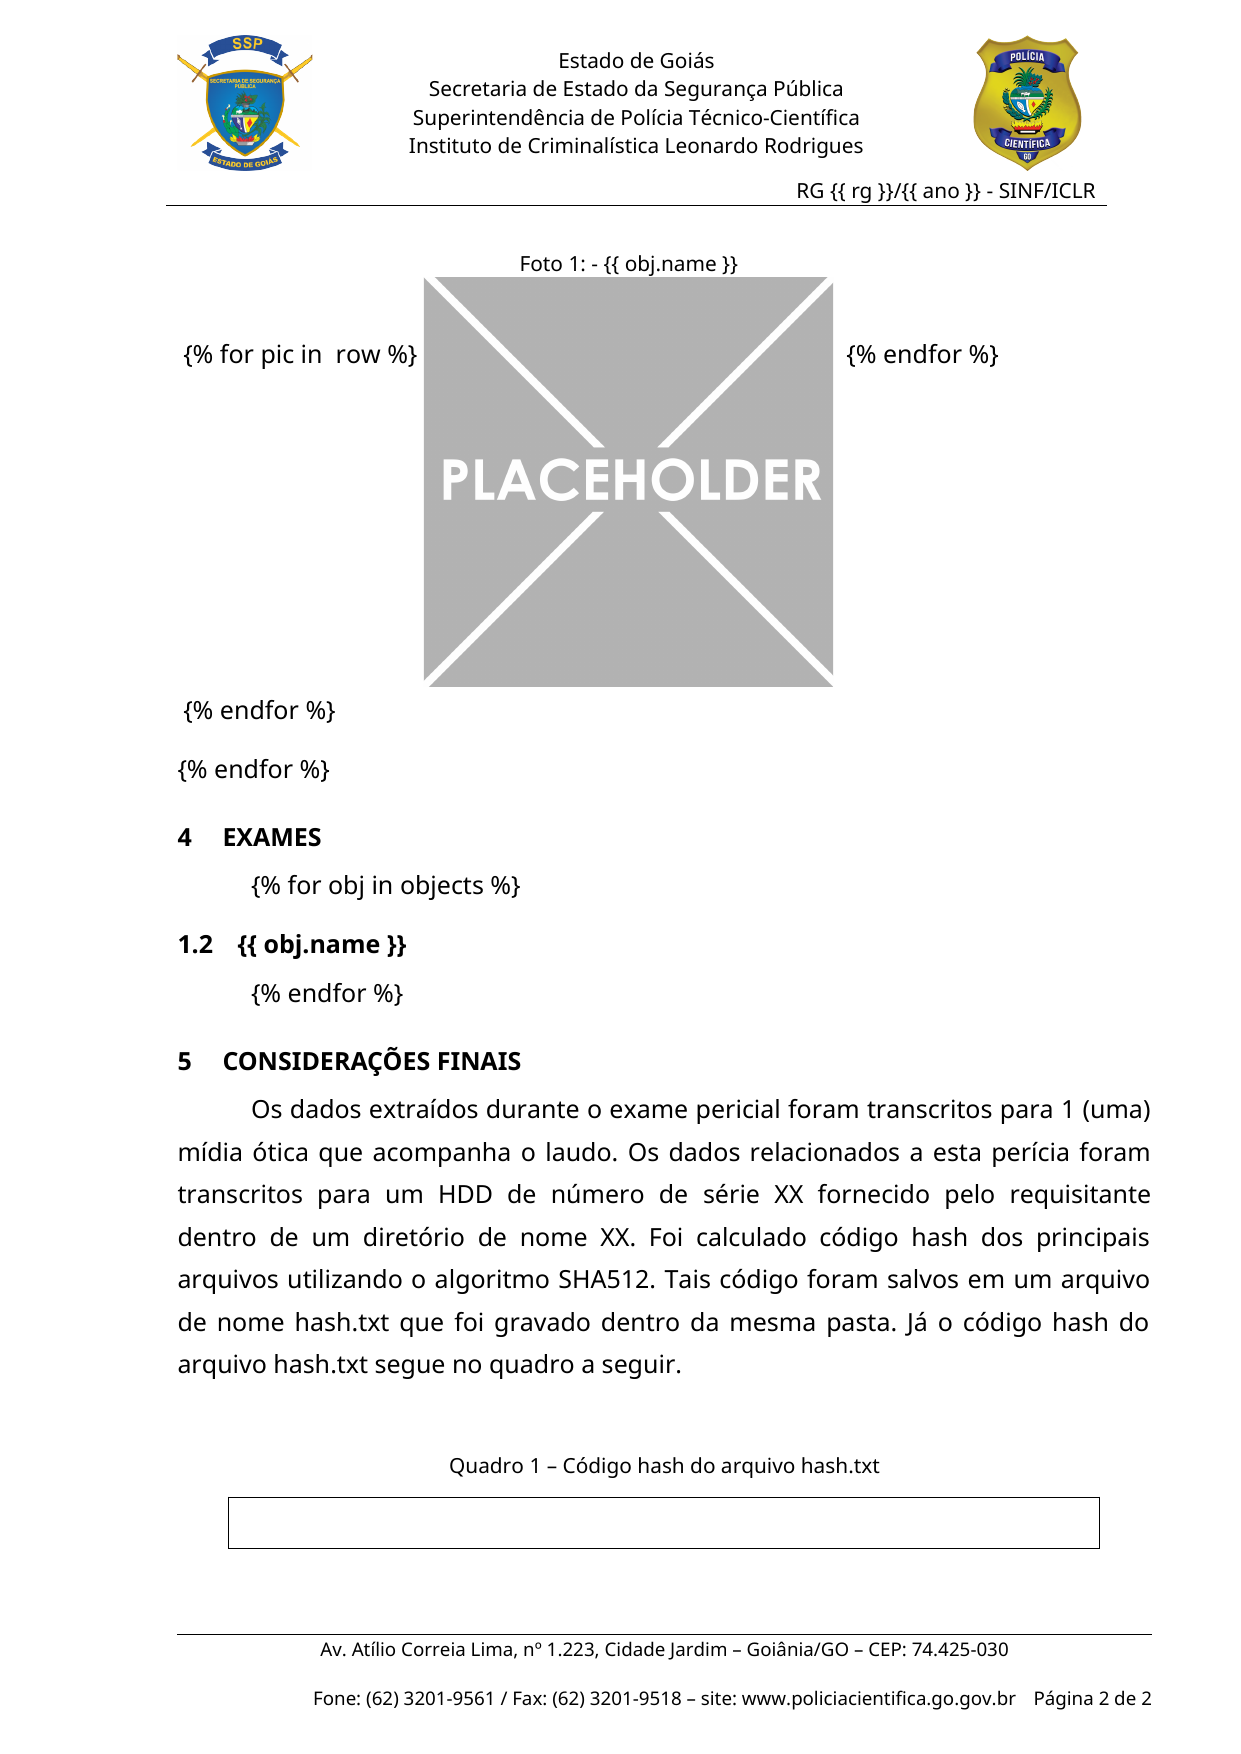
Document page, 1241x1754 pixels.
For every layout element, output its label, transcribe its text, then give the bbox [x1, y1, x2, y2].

picture [973, 35, 1082, 171]
text {% endfor %} [177, 976, 1152, 1010]
picture [423, 277, 834, 687]
picture [177, 35, 313, 171]
text Foto 1: - {{ obj.name }} [424, 249, 833, 277]
text {% endfor %} [177, 752, 1152, 786]
subtitle {{ obj.name }} [177, 927, 1152, 961]
subtitle EXAMES [177, 819, 1152, 853]
text {% for obj in objects %} [177, 868, 1152, 902]
subtitle CONSIDERAÇÕES FINAIS [177, 1043, 1152, 1077]
text {% endfor %} [177, 693, 1152, 727]
text {% for pic in row %} {% endfor %} [177, 236, 1152, 490]
table_cell [229, 1498, 1099, 1548]
text Os dados extraídos durante o exame pericial foram transcritos para 1 (uma) mídia ótica que acompanha o laudo. Os dados relacionados a esta perícia foram transcritos para um HDD de número de série XX fornecido pelo requisitante dentro de um diretório de nome XX. Foi calculado código hash dos principais arquivos utilizando o algoritmo SHA512. Tais código foram salvos em um arquivo de nome hash.txt que foi gravado dentro da mesma pasta. Já o código hash do arquivo hash.txt segue no quadro a seguir. [177, 1092, 1152, 1381]
table_header Quadro 1 – Código hash do arquivo hash.txt [229, 1451, 1100, 1497]
